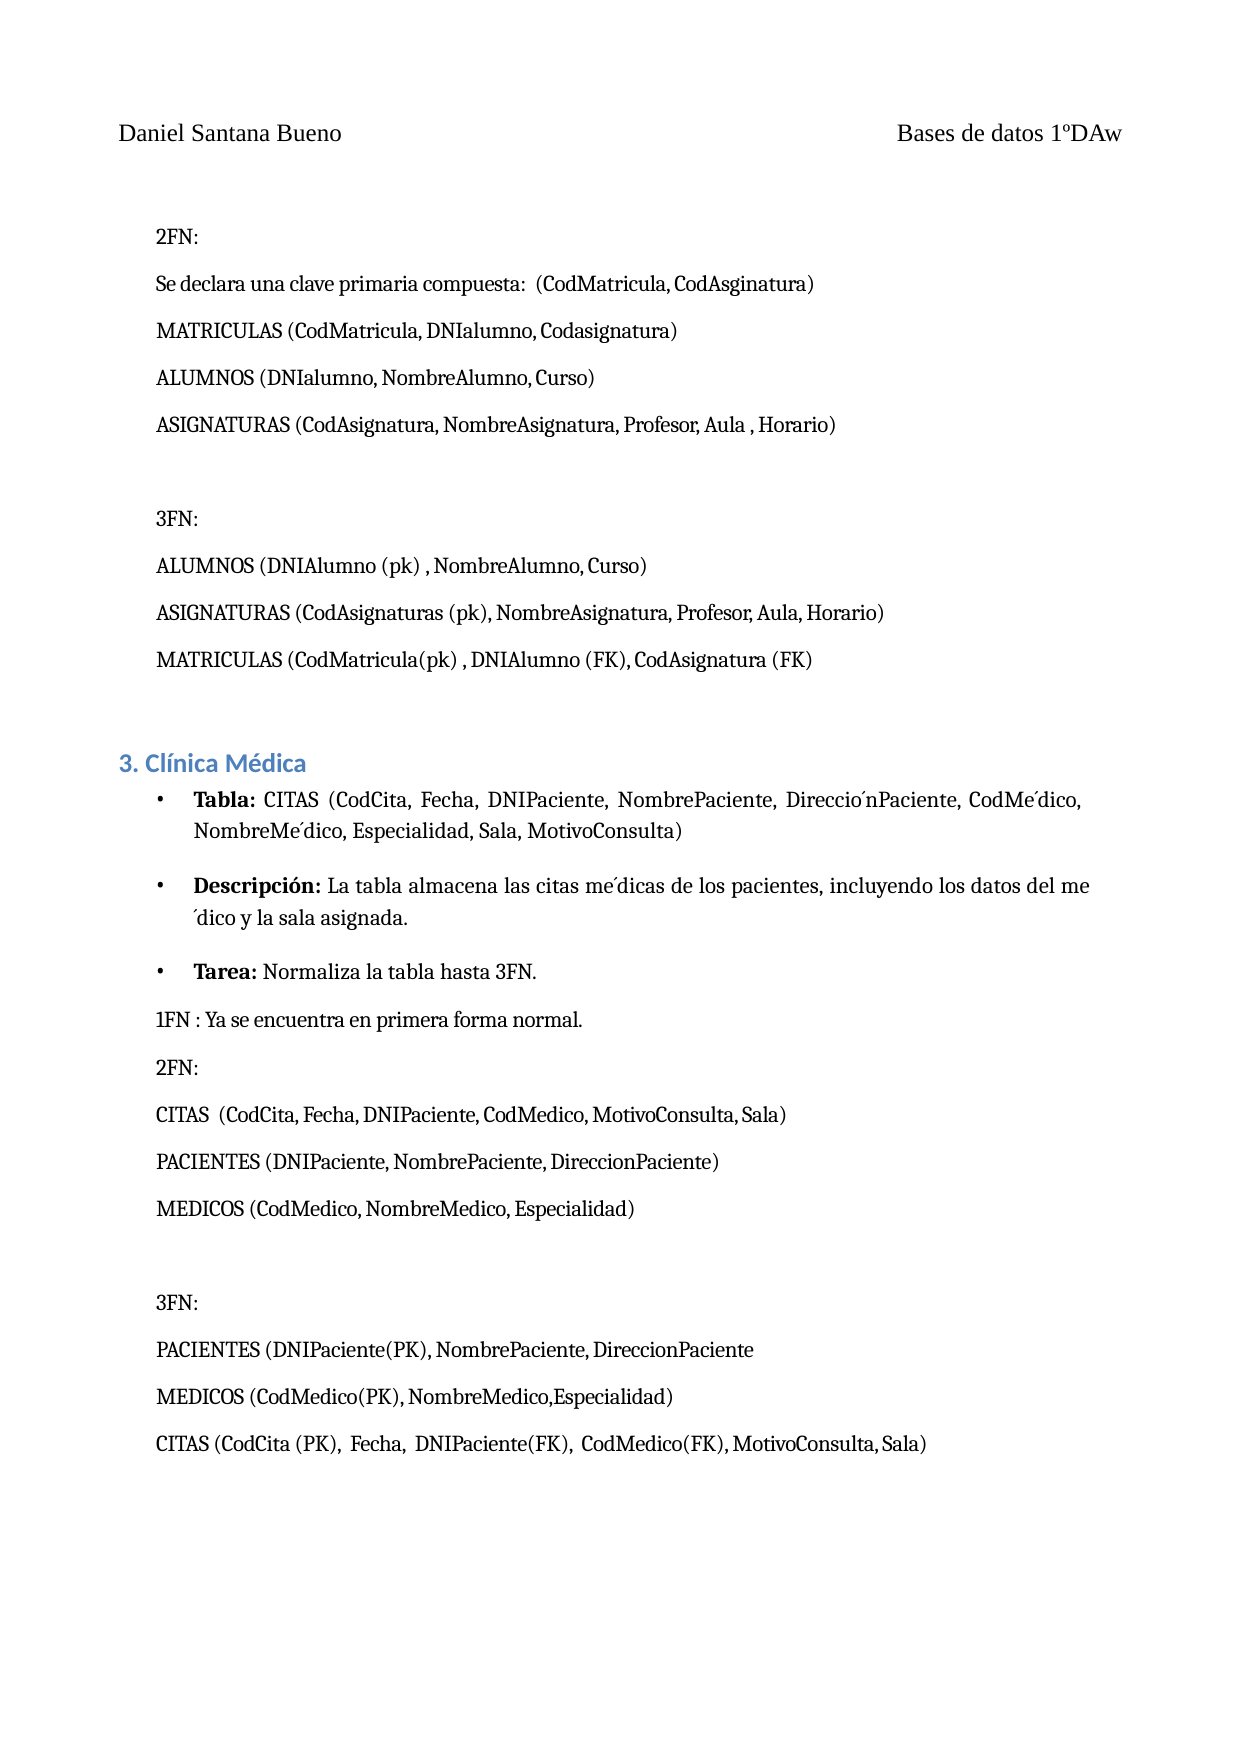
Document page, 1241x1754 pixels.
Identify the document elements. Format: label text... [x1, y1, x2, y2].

list Se declara una clave primaria compuesta: (CodMatricula, CodAsginatura) [156, 271, 1122, 297]
list Tarea: Normaliza la tabla hasta 3FN. [156, 955, 1122, 987]
list 3FN: [156, 1290, 1122, 1316]
list Descripción: La tabla almacena las citas me´dicas de los pacientes, incluyendo los datos del me´dico y la sala asignada. [156, 869, 1090, 931]
list MATRICULAS (CodMatricula(pk) , DNIAlumno (FK), CodAsignatura (FK) [156, 647, 1122, 673]
list 2FN: [156, 1054, 1122, 1081]
list ALUMNOS (DNIalumno, NombreAlumno, Curso) [156, 365, 1122, 391]
list PACIENTES (DNIPaciente, NombrePaciente, DireccionPaciente) [156, 1148, 1122, 1175]
list MEDICOS (CodMedico(PK), NombreMedico,Especialidad) [156, 1384, 1122, 1410]
list PACIENTES (DNIPaciente(PK), NombrePaciente, DireccionPaciente [156, 1337, 1122, 1363]
list CITAS (CodCita, Fecha, DNIPaciente, CodMedico, MotivoConsulta, Sala) [156, 1101, 1122, 1128]
list ASIGNATURAS (CodAsignaturas (pk), NombreAsignatura, Profesor, Aula, Horario) [156, 600, 1122, 626]
list ALUMNOS (DNIAlumno (pk) , NombreAlumno, Curso) [156, 553, 1122, 579]
list ASIGNATURAS (CodAsignatura, NombreAsignatura, Profesor, Aula , Horario) [156, 412, 1122, 438]
list MEDICOS (CodMedico, NombreMedico, Especialidad) [156, 1196, 1122, 1222]
list Tabla: CITAS (CodCita, Fecha, DNIPaciente, NombrePaciente, Direccio´nPaciente, CodMe´dico, NombreMe´dico, Especialidad, Sala, MotivoConsulta) [156, 783, 1082, 845]
list 1FN : Ya se encuentra en primera forma normal. [156, 1007, 1122, 1034]
list 3FN: [156, 506, 1122, 532]
list 2FN: [156, 223, 1122, 250]
subtitle Clínica Médica [118, 746, 1122, 779]
list CITAS (CodCita (PK), Fecha, DNIPaciente(FK), CodMedico(FK), MotivoConsulta, Sala) [156, 1431, 1122, 1457]
list MATRICULAS (CodMatricula, DNIalumno, Codasignatura) [156, 318, 1122, 344]
